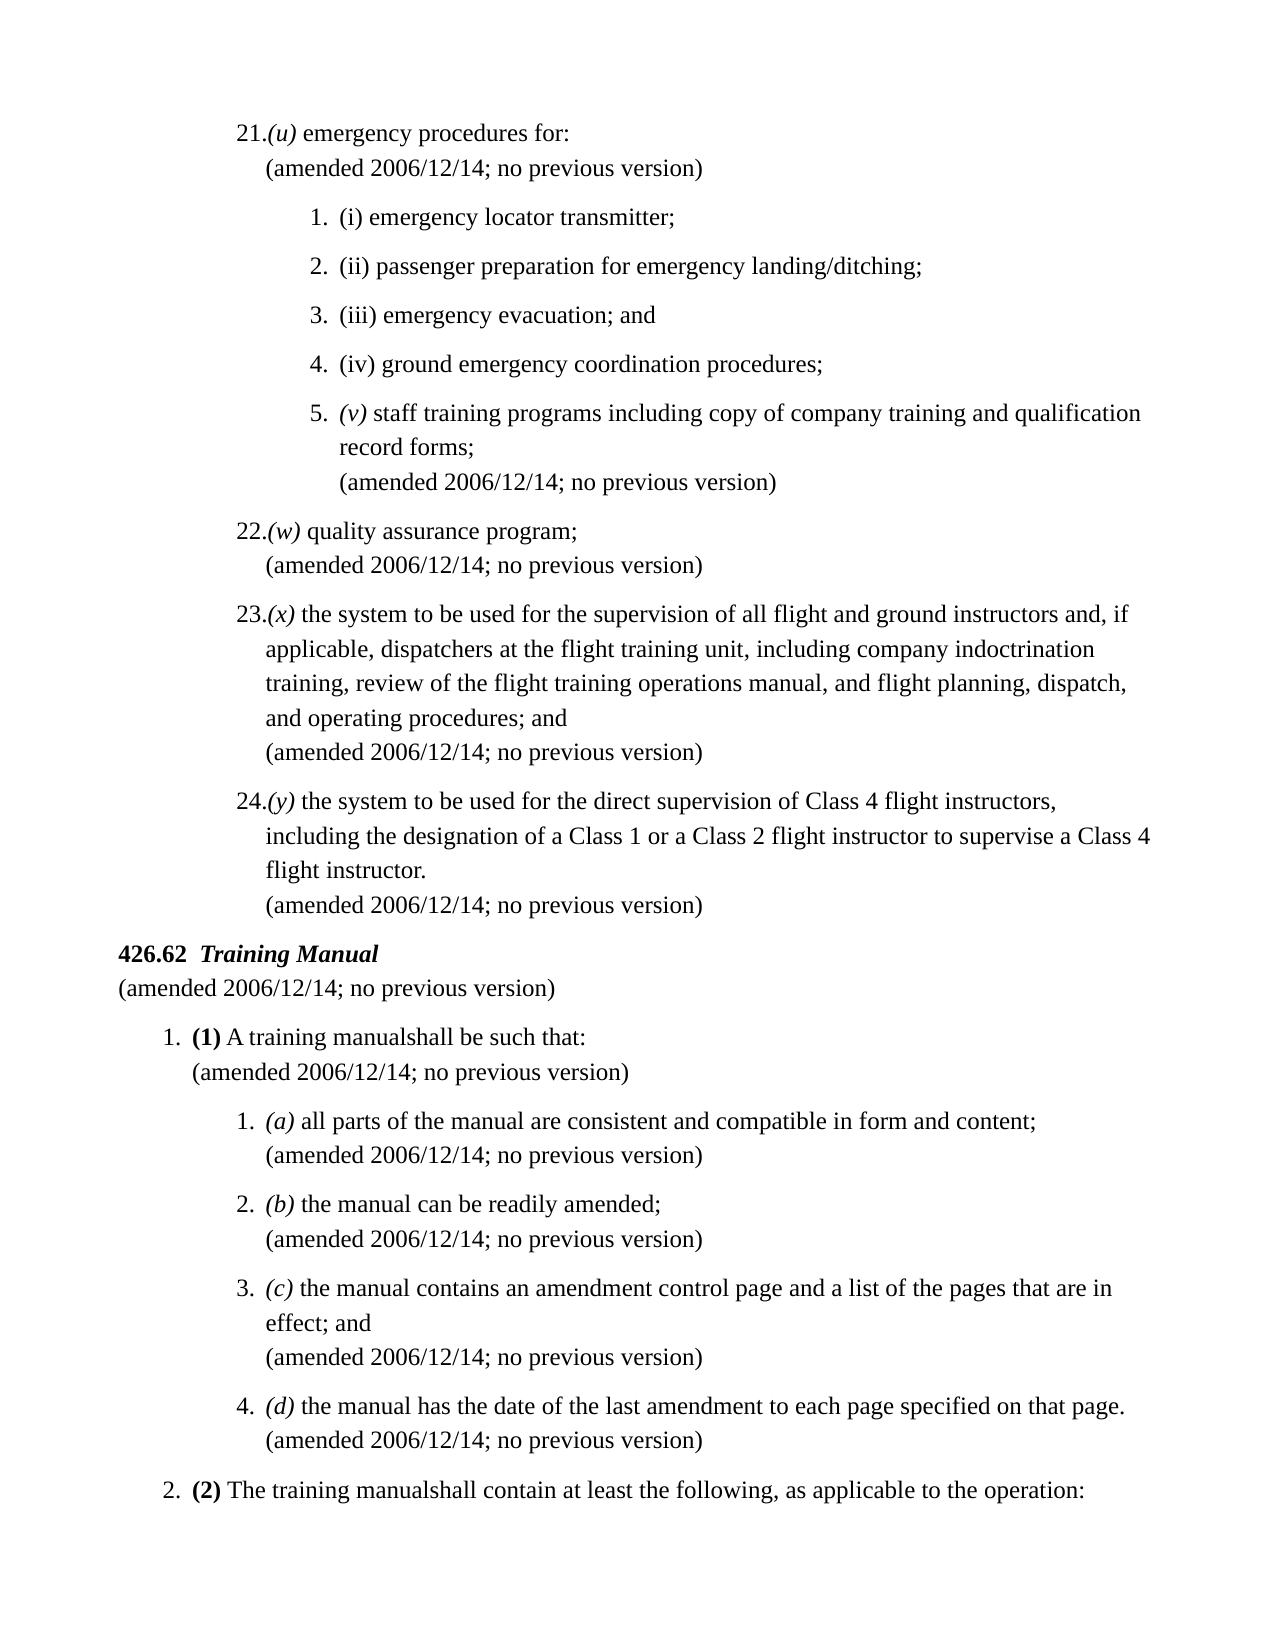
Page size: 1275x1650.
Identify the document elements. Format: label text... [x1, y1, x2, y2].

text 426.62 Training Manual (amended 2006/12/14; no previous version) [118, 939, 1157, 1002]
list (a) all parts of the manual are consistent and compatible in form and content; (amended 2006/12/14; no previous version) [236, 1106, 1157, 1169]
list (ii) passenger preparation for emergency landing/ditching; [309, 251, 1157, 279]
list (v) staff training programs including copy of company training and qualification record forms; (amended 2006/12/14; no previous version) [309, 398, 1157, 496]
list (d) the manual has the date of the last amendment to each page specified on that page. (amended 2006/12/14; no previous version) [236, 1391, 1157, 1454]
list (iv) ground emergency coordination procedures; [309, 349, 1157, 378]
list (w) quality assurance program; (amended 2006/12/14; no previous version) [236, 516, 1157, 579]
list (iii) emergency evacuation; and [309, 300, 1157, 328]
list (c) the manual contains an amendment control page and a list of the pages that are in effect; and (amended 2006/12/14; no previous version) [236, 1273, 1157, 1371]
list (b) the manual can be readily amended; (amended 2006/12/14; no previous version) [236, 1189, 1157, 1253]
list (x) the system to be used for the supervision of all flight and ground instructors and, if applicable, dispatchers at the flight training unit, including company indoctrination training, review of the flight training operations manual, and flight planning, dispatch, and operating procedures; and (amended 2006/12/14; no previous version) [236, 599, 1157, 766]
list (i) emergency locator transmitter; [309, 202, 1157, 230]
list (1) A training manualshall be such that: (amended 2006/12/14; no previous version) [162, 1022, 1157, 1086]
list (2) The training manualshall contain at least the following, as applicable to the operation: [162, 1475, 1157, 1503]
list (u) emergency procedures for: (amended 2006/12/14; no previous version) [236, 118, 1157, 181]
list (y) the system to be used for the direct supervision of Class 4 flight instructors, including the designation of a Class 1 or a Class 2 flight instructor to supervise a Class 4 flight instructor. (amended 2006/12/14; no previous version) [236, 786, 1157, 919]
